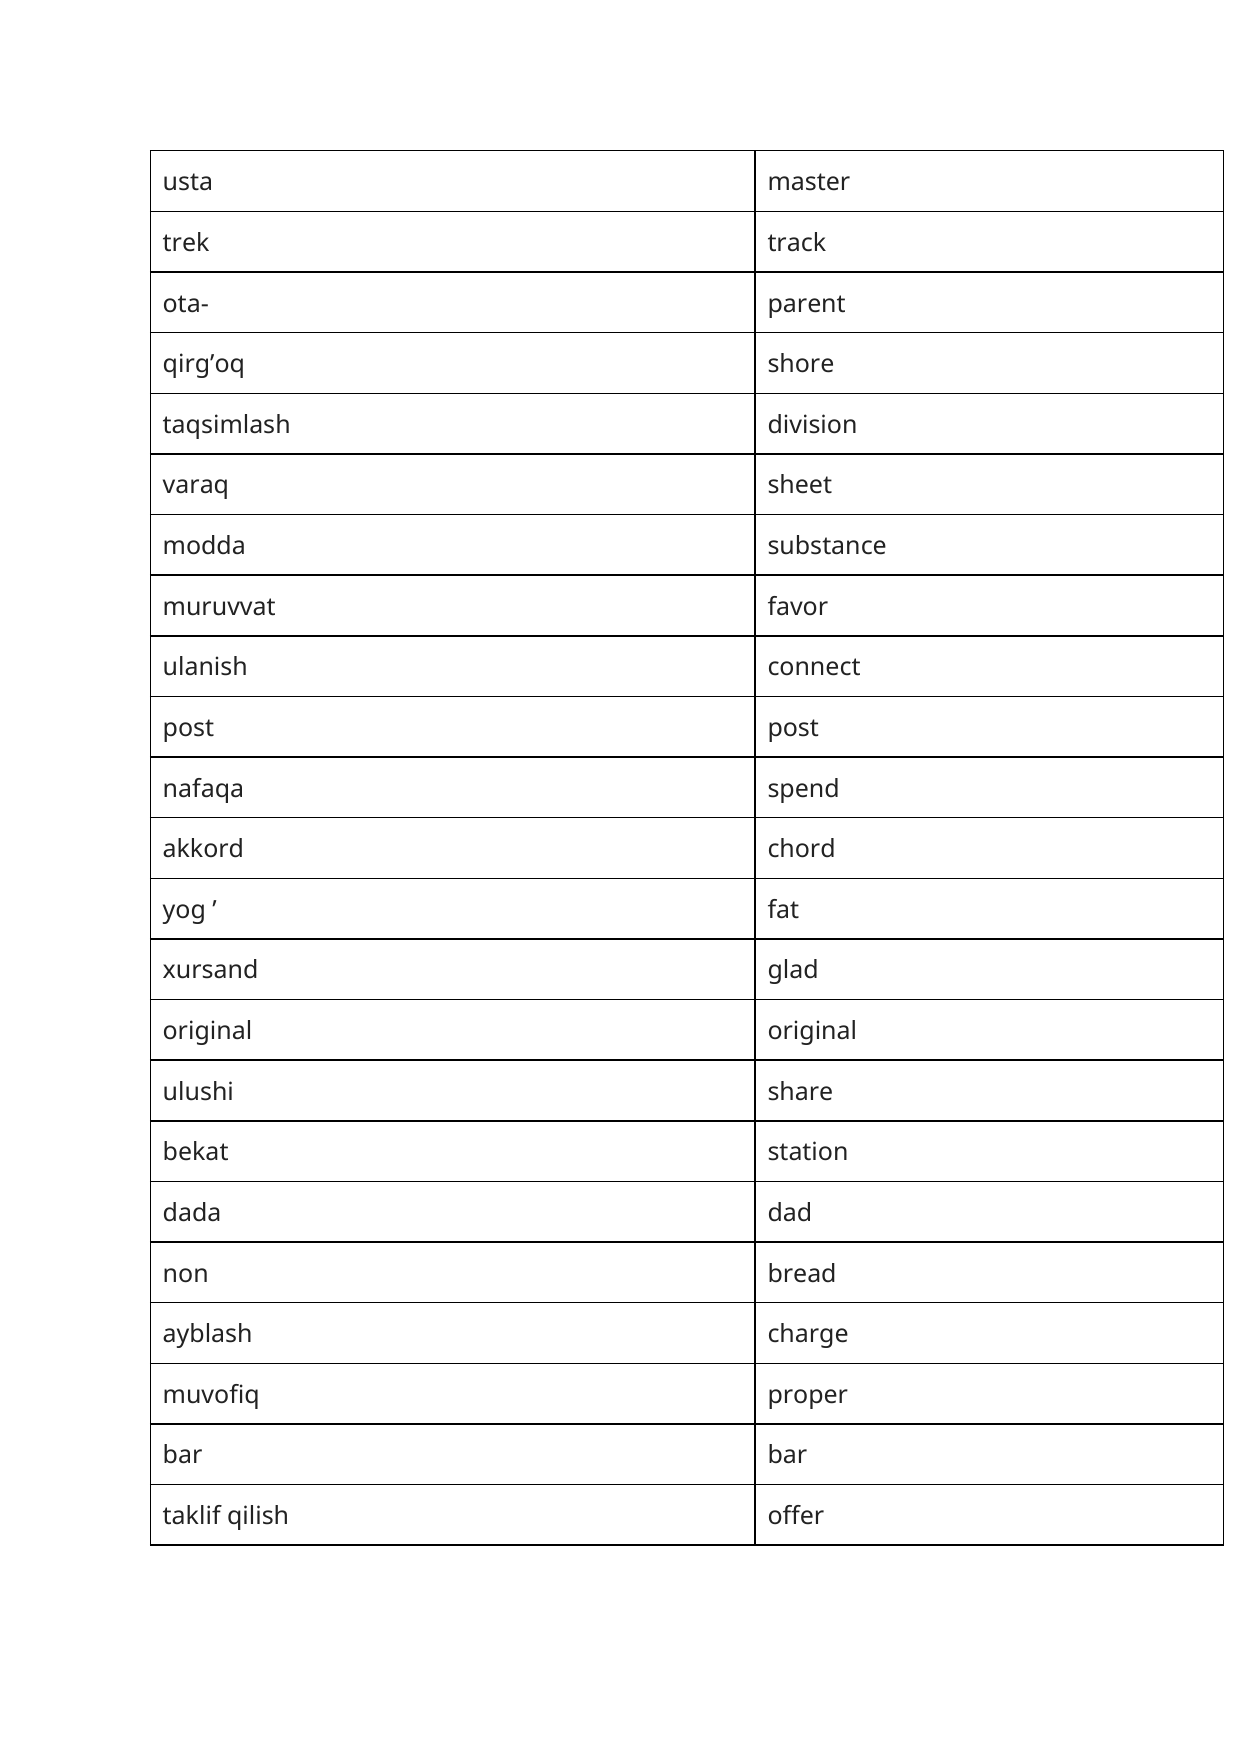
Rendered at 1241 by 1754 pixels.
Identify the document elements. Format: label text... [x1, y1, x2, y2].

table_cell bread [756, 1243, 1223, 1302]
table_cell ulanish [151, 637, 754, 696]
table_cell share [756, 1061, 1223, 1120]
table_cell taklif qilish [151, 1485, 754, 1544]
table_cell offer [756, 1485, 1223, 1544]
table_cell favor [756, 576, 1223, 635]
table_cell bar [151, 1425, 754, 1484]
table_cell taqsimlash [151, 394, 754, 453]
table_cell original [151, 1000, 754, 1059]
table_cell sheet [756, 455, 1223, 514]
table_cell ota- [151, 273, 754, 332]
table_cell usta [151, 151, 754, 211]
table_cell ayblash [151, 1303, 754, 1362]
table_cell qirg’oq [151, 333, 754, 392]
table_cell ulushi [151, 1061, 754, 1120]
table_cell spend [756, 758, 1223, 817]
table_cell muruvvat [151, 576, 754, 635]
table_cell varaq [151, 455, 754, 514]
table_cell xursand [151, 940, 754, 999]
table_cell dada [151, 1182, 754, 1241]
table_cell parent [756, 273, 1223, 332]
table_cell bar [756, 1425, 1223, 1484]
table_cell track [756, 212, 1223, 271]
table_cell post [756, 697, 1223, 756]
table_cell trek [151, 212, 754, 271]
table_cell glad [756, 940, 1223, 999]
table_cell modda [151, 515, 754, 574]
table_cell chord [756, 818, 1223, 877]
table_cell charge [756, 1303, 1223, 1362]
table_cell akkord [151, 818, 754, 877]
table_cell fat [756, 879, 1223, 938]
table_cell bekat [151, 1122, 754, 1181]
table_cell substance [756, 515, 1223, 574]
table_cell station [756, 1122, 1223, 1181]
table_cell post [151, 697, 754, 756]
table_cell dad [756, 1182, 1223, 1241]
table_cell master [756, 151, 1223, 211]
table_cell non [151, 1243, 754, 1302]
table_cell shore [756, 333, 1223, 392]
table_cell muvofiq [151, 1364, 754, 1423]
table_cell connect [756, 637, 1223, 696]
table_cell proper [756, 1364, 1223, 1423]
table_cell original [756, 1000, 1223, 1059]
table_cell nafaqa [151, 758, 754, 817]
table_cell yog ’ [151, 879, 754, 938]
table_cell division [756, 394, 1223, 453]
